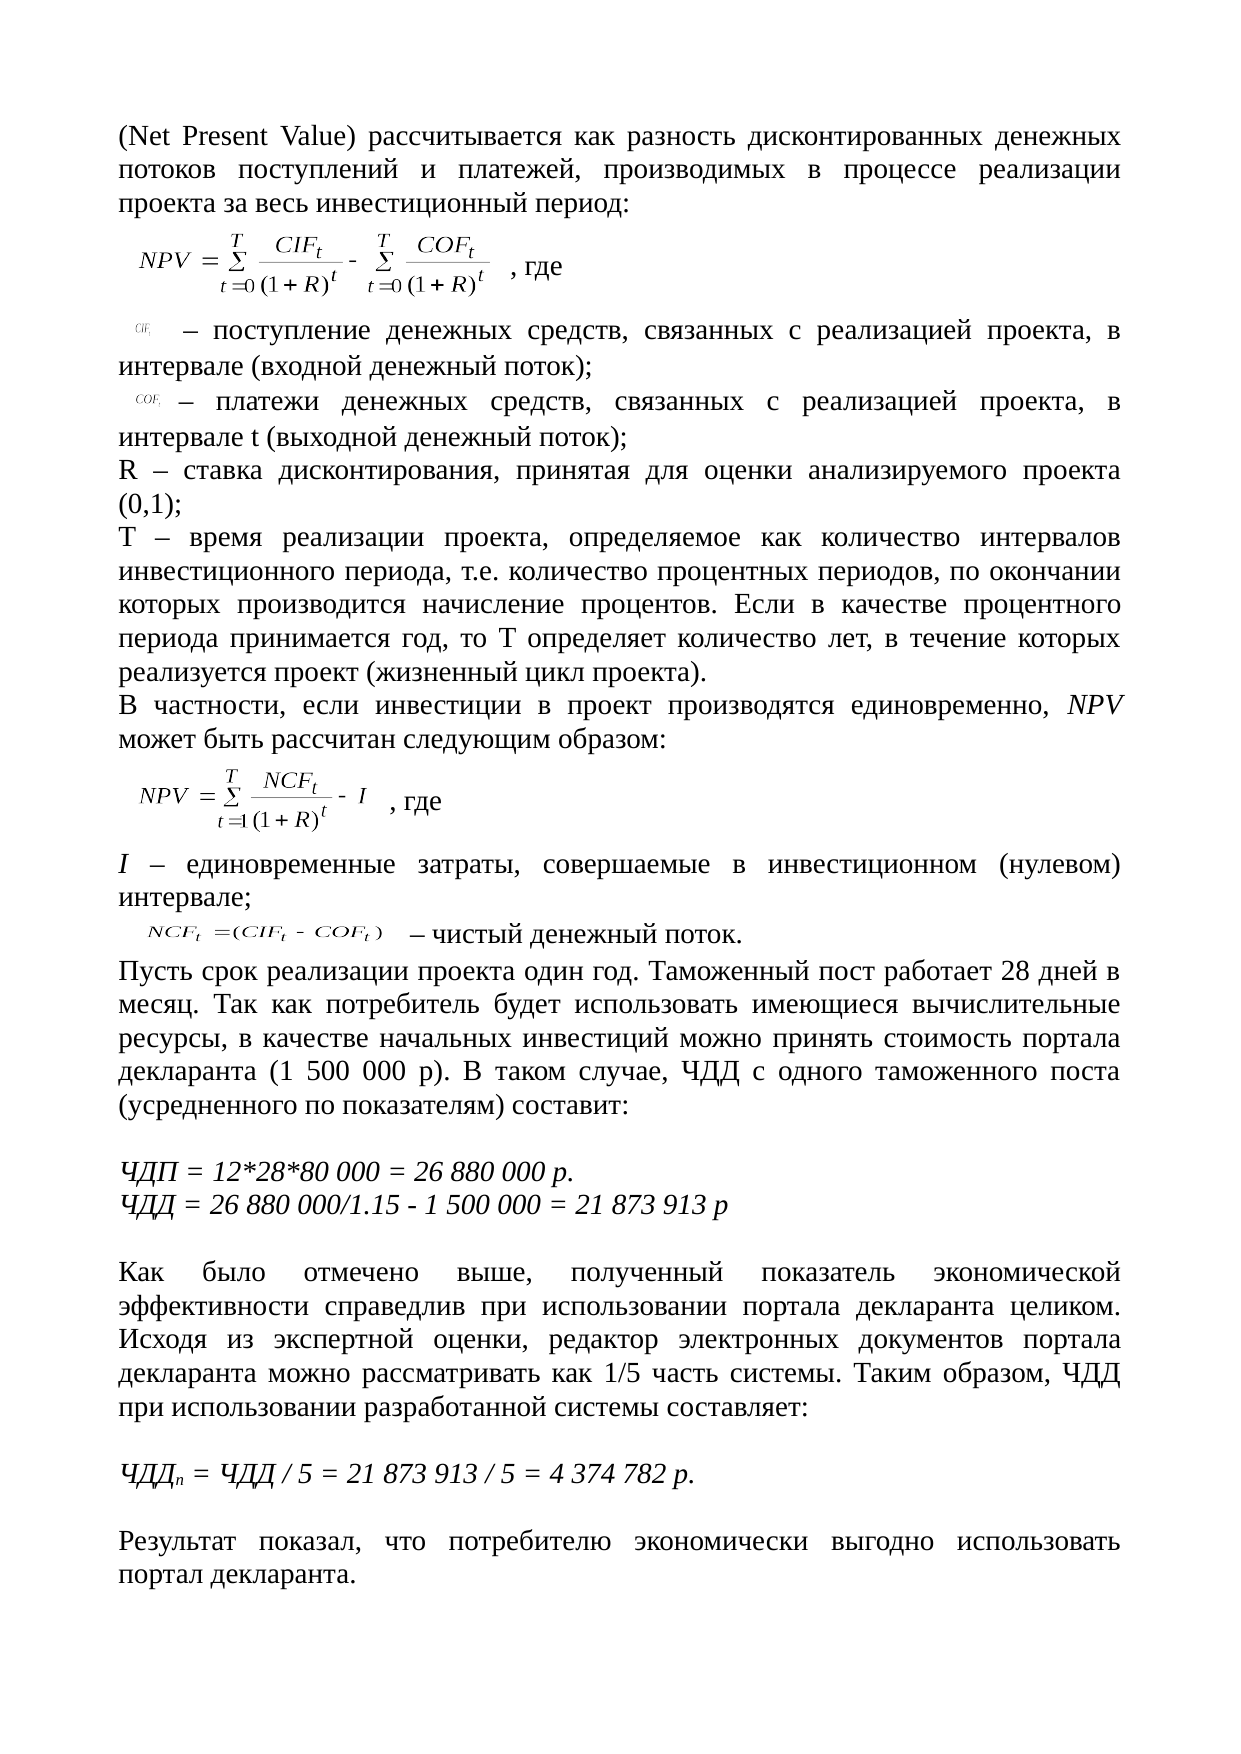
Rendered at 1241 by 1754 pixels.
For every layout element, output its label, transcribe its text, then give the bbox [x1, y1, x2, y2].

text – платежи денежных средств, связанных с реализацией проекта, в интервале t (выходной денежный поток); [118, 381, 1122, 452]
text В частности, если инвестиции в проект производятся единовременно, NPV может быть рассчитан следующим образом: [118, 687, 1122, 754]
text ЧДД = 26 880 000/1.15 - 1 500 000 = 21 873 913 р [118, 1187, 1122, 1221]
text – чистый денежный поток. [118, 913, 1122, 953]
text Пусть срок реализации проекта один год. Таможенный пост работает 28 дней в месяц. Так как потребитель будет использовать имеющиеся вычислительные ресурсы, в качестве начальных инвестиций можно принять стоимость портала декларанта (1 500 000 р). В таком случае, ЧДД с одного таможенного поста (усредненного по показателям) составит: [118, 953, 1122, 1120]
text Результат показал, что потребителю экономически выгодно использовать портал декларанта. [118, 1523, 1122, 1590]
text T – время реализации проекта, определяемое как количество интервалов инвестиционного периода, т.е. количество процентных периодов, по окончании которых производится начисление процентов. Если в качестве процентного периода принимается год, то T определяет количество лет, в течение которых реализуется проект (жизненный цикл проекта). [118, 519, 1122, 687]
text – поступление денежных средств, связанных с реализацией проекта, в интервале (входной денежный поток); [118, 310, 1122, 381]
text Как было отмечено выше, полученный показатель экономической эффективности справедлив при использовании портала декларанта целиком. Исходя из экспертной оценки, редактор электронных документов портала декларанта можно рассматривать как 1/5 часть системы. Таким образом, ЧДД при использовании разработанной системы составляет: [118, 1254, 1122, 1422]
text , где [118, 219, 1122, 310]
text ЧДП = 12*28*80 000 = 26 880 000 р. [118, 1154, 1122, 1187]
text I – единовременные затраты, совершаемые в инвестиционном (нулевом) интервале; [118, 846, 1122, 913]
text (Net Present Value) рассчитывается как разность дисконтированных денежных потоков поступлений и платежей, производимых в процессе реализации проекта за весь инвестиционный период: [118, 118, 1122, 219]
text , где [118, 754, 1122, 846]
text ЧДДп = ЧДД / 5 = 21 873 913 / 5 = 4 374 782 р. [118, 1456, 1122, 1489]
text R – ставка дисконтирования, принятая для оценки анализируемого проекта (0,1); [118, 452, 1122, 519]
